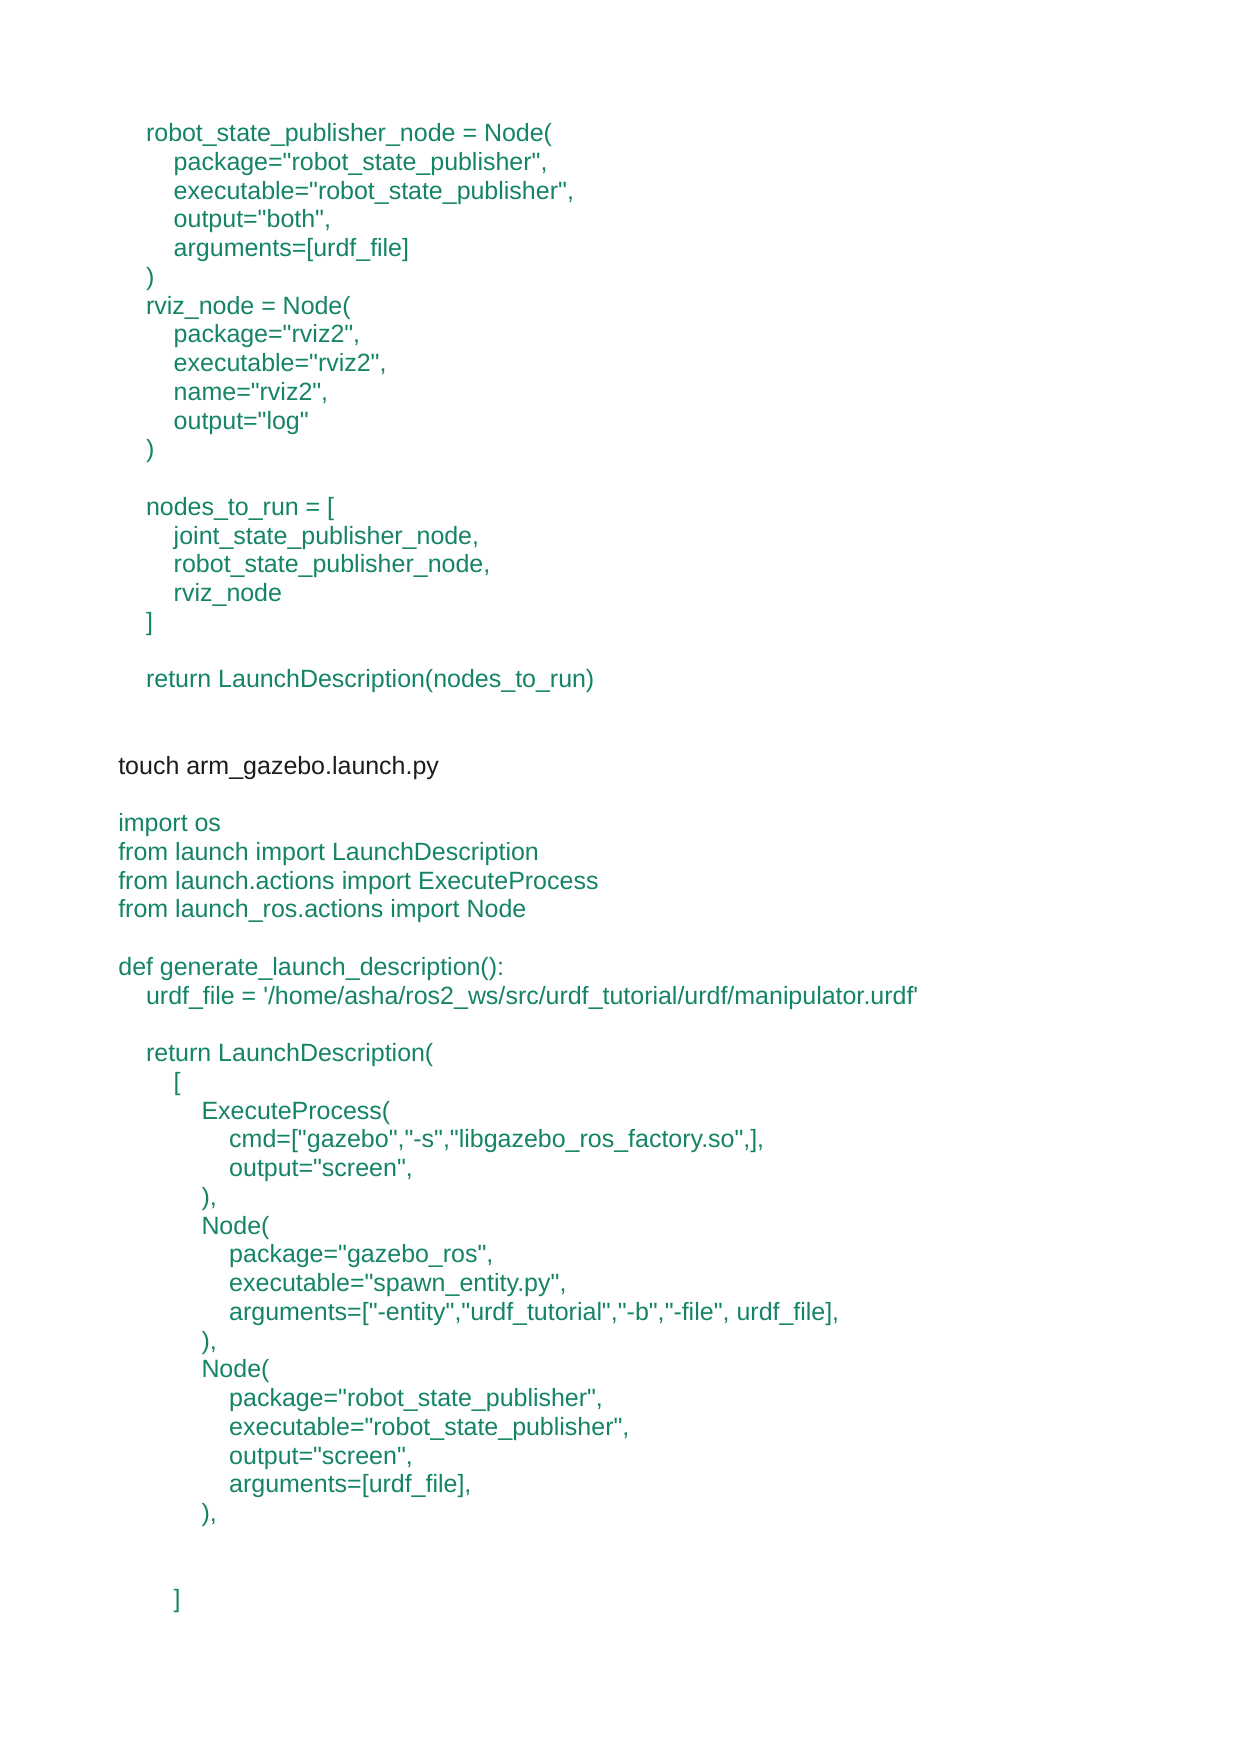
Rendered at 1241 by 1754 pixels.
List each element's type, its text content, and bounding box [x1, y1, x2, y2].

text ] [118, 1584, 1122, 1613]
text import os [118, 808, 1122, 837]
text output="log" [118, 406, 1122, 434]
text ), [118, 1182, 1122, 1211]
text arguments=[urdf_file] [118, 233, 1122, 262]
text robot_state_publisher_node, [118, 549, 1122, 578]
text ExecuteProcess( [118, 1096, 1122, 1124]
text nodes_to_run = [ [118, 492, 1122, 521]
text arguments=["-entity","urdf_tutorial","-b","-file", urdf_file], [118, 1297, 1122, 1326]
text from launch.actions import ExecuteProcess [118, 866, 1122, 894]
text robot_state_publisher_node = Node( [118, 118, 1122, 147]
text return LaunchDescription( [118, 1038, 1122, 1067]
text executable="robot_state_publisher", [118, 176, 1122, 204]
text output="screen", [118, 1441, 1122, 1469]
text def generate_launch_description(): [118, 952, 1122, 981]
text touch arm_gazebo.launch.py [118, 751, 1122, 779]
text joint_state_publisher_node, [118, 521, 1122, 549]
text package="robot_state_publisher", [118, 147, 1122, 176]
text ] [118, 607, 1122, 636]
text urdf_file = '/home/asha/ros2_ws/src/urdf_tutorial/urdf/manipulator.urdf' [118, 981, 1122, 1009]
text package="rviz2", [118, 319, 1122, 348]
text rviz_node [118, 578, 1122, 607]
text executable="rviz2", [118, 348, 1122, 377]
text package="gazebo_ros", [118, 1239, 1122, 1268]
text Node( [118, 1211, 1122, 1239]
text from launch_ros.actions import Node [118, 894, 1122, 923]
text ) [118, 262, 1122, 291]
text cmd=["gazebo","-s","libgazebo_ros_factory.so",], [118, 1124, 1122, 1153]
text from launch import LaunchDescription [118, 837, 1122, 866]
text Node( [118, 1354, 1122, 1383]
text output="both", [118, 204, 1122, 233]
text rviz_node = Node( [118, 291, 1122, 319]
text output="screen", [118, 1153, 1122, 1182]
text executable="robot_state_publisher", [118, 1412, 1122, 1441]
text package="robot_state_publisher", [118, 1383, 1122, 1412]
text ), [118, 1326, 1122, 1354]
text executable="spawn_entity.py", [118, 1268, 1122, 1297]
text arguments=[urdf_file], [118, 1469, 1122, 1498]
text name="rviz2", [118, 377, 1122, 406]
text ) [118, 434, 1122, 463]
text return LaunchDescription(nodes_to_run) [118, 664, 1122, 693]
text [ [118, 1067, 1122, 1096]
text ), [118, 1498, 1122, 1527]
